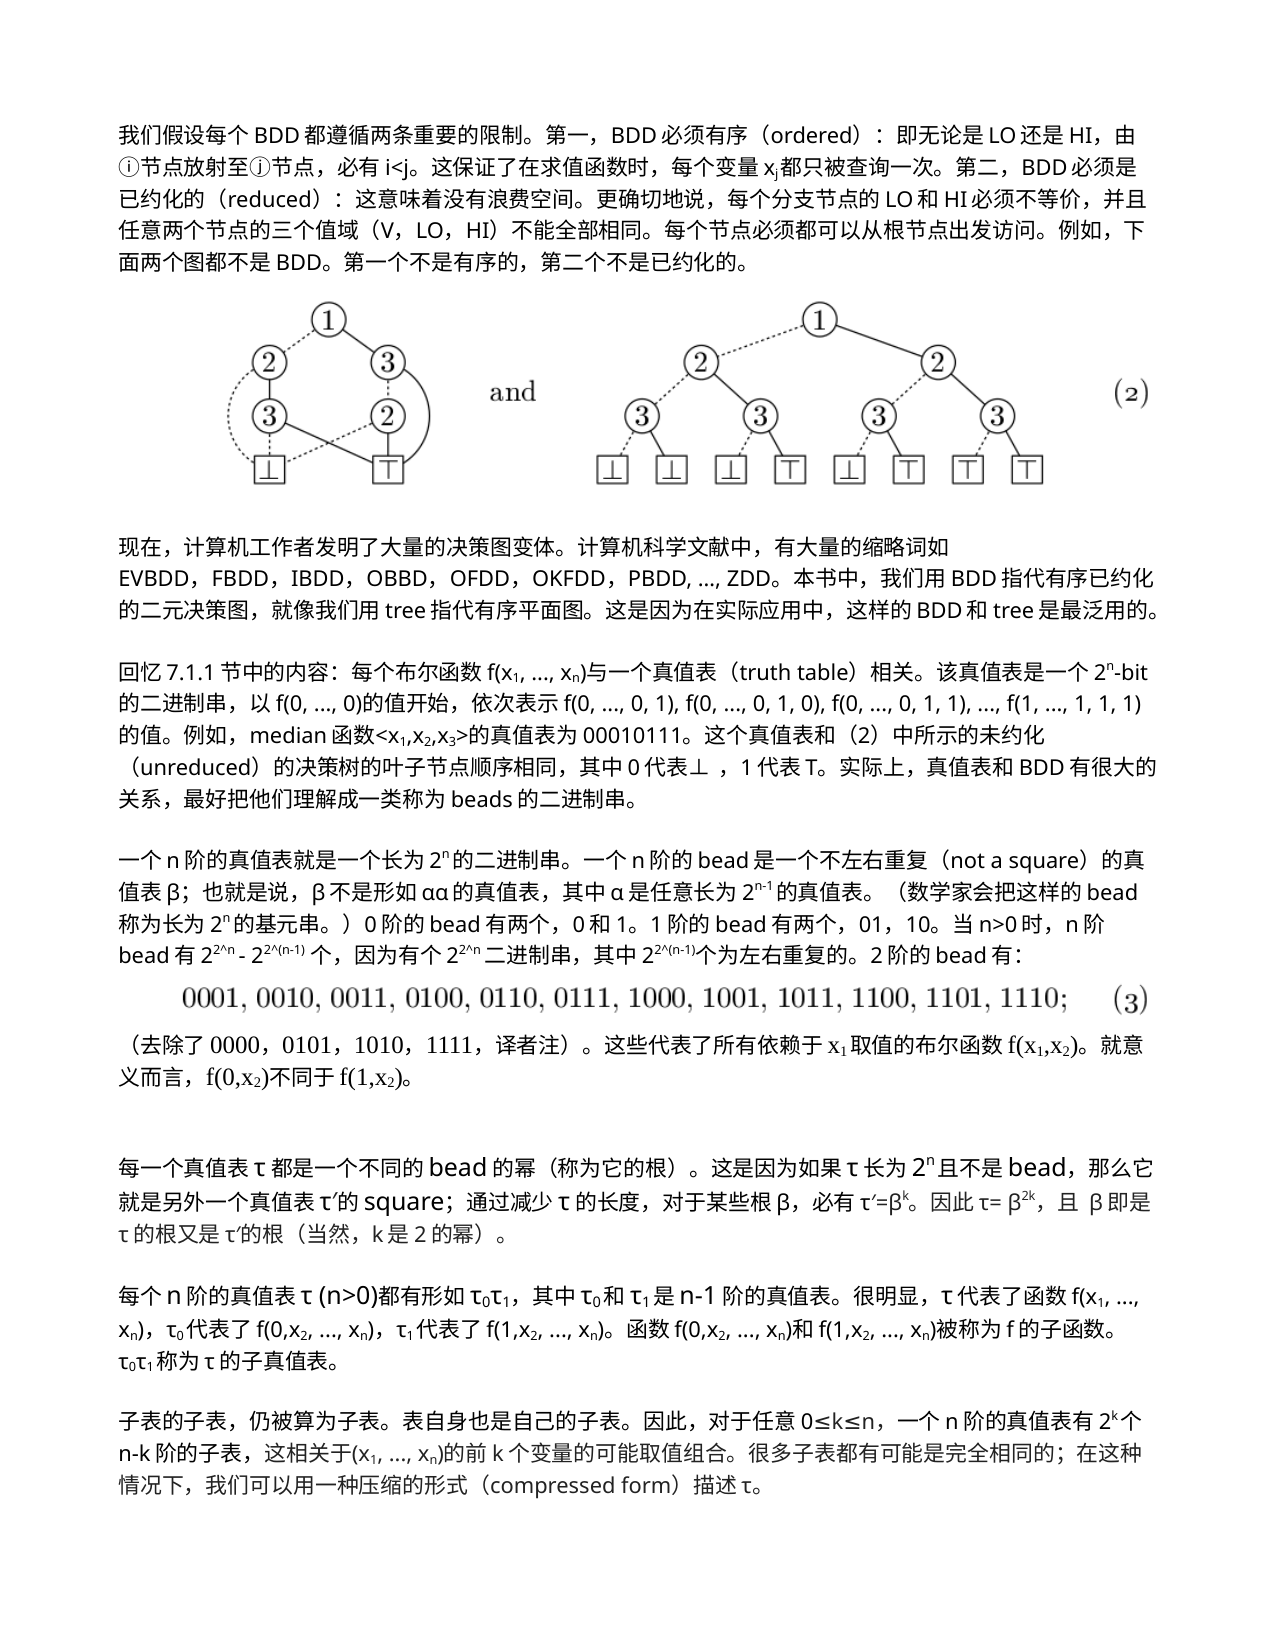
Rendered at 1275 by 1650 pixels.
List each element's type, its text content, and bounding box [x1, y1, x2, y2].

text （去除了0000，0101，1010，1111，译者注）。这些代表了所有依赖于x1取值的布尔函数f(x1,x2)。就意义而言，f(0,x2)不同于f(1,x2)。 [118, 1029, 1157, 1092]
text 子表的子表，仍被算为子表。表自身也是自己的子表。因此，对于任意0≤k≤n，一个n阶的真值表有2k个n-k阶的子表，这相关于(x1, ..., xn)的前k个变量的可能取值组合。很多子表都有可能是完全相同的；在这种情况下，我们可以用一种压缩的形式（compressed form）描述τ。 [118, 1404, 1157, 1499]
text 回忆7.1.1节中的内容：每个布尔函数f(x1, ..., xn)与一个真值表（truth table）相关。该真值表是一个2n-bit的二进制串，以f(0, ..., 0)的值开始，依次表示f(0, ..., 0, 1), f(0, ..., 0, 1, 0), f(0, ..., 0, 1, 1), ..., f(1, ..., 1, 1, 1)的值。例如，median函数<x1,x2,x3>的真值表为 00010111。这个真值表和（2）中所示的未约化（unreduced）的决策树的叶子节点顺序相同，其中0代表⊥，1代表T。实际上，真值表和BDD有很大的关系，最好把他们理解成一类称为beads的二进制串。 [118, 654, 1157, 813]
text 一个n阶的真值表就是一个长为2n的二进制串。一个n阶的bead是一个不左右重复（not a square）的真值表β；也就是说，β不是形如αα的真值表，其中α是任意长为2n-1的真值表。（数学家会把这样的bead称为长为2n的基元串。）0阶的bead有两个，0和1。1阶的bead有两个，01，10。当n>0时，n阶bead有22^n - 22^(n-1) 个，因为有个22^n 二进制串，其中22^(n-1)个为左右重复的。2阶的bead有： [118, 843, 1157, 970]
text 每一个真值表τ都是一个不同的bead的幂（称为它的根）。这是因为如果τ长为2n且不是bead，那么它就是另外一个真值表τ′的square；通过减少τ的长度，对于某些根β，必有τ′=βk。因此τ= β2k，且 β即是τ的根又是τ′的根（当然，k是2的幂）。 [118, 1149, 1157, 1249]
text 每个n阶的真值表τ (n>0)都有形如τ0τ1，其中τ0和τ1是n-1阶的真值表。很明显，τ代表了函数f(x1, ..., xn)，τ0代表了f(0,x2, ..., xn)，τ1代表了f(1,x2, ..., xn)。函数f(0,x2, ..., xn)和f(1,x2, ..., xn)被称为f的子函数。τ0τ1称为τ的子真值表。 [118, 1278, 1157, 1376]
text 现在，计算机工作者发明了大量的决策图变体。计算机科学文献中，有大量的缩略词如EVBDD，FBDD，IBDD，OBBD，OFDD，OKFDD，PBDD, …, ZDD。本书中，我们用BDD指代有序已约化的二元决策图，就像我们用tree指代有序平面图。这是因为在实际应用中，这样的BDD和tree是最泛用的。 [118, 529, 1157, 625]
text 我们假设每个BDD都遵循两条重要的限制。第一，BDD必须有序（ordered）：即无论是LO还是HI，由ⓘ节点放射至ⓙ节点，必有i<j。这保证了在求值函数时，每个变量xj都只被查询一次。第二，BDD必须是已约化的（reduced）：这意味着没有浪费空间。更确切地说，每个分支节点的LO和HI必须不等价，并且任意两个节点的三个值域（V，LO，HI）不能全部相同。每个节点必须都可以从根节点出发访问。例如，下面两个图都不是BDD。第一个不是有序的，第二个不是已约化的。 [118, 118, 1157, 277]
picture [118, 970, 1157, 1029]
picture [118, 277, 1157, 500]
